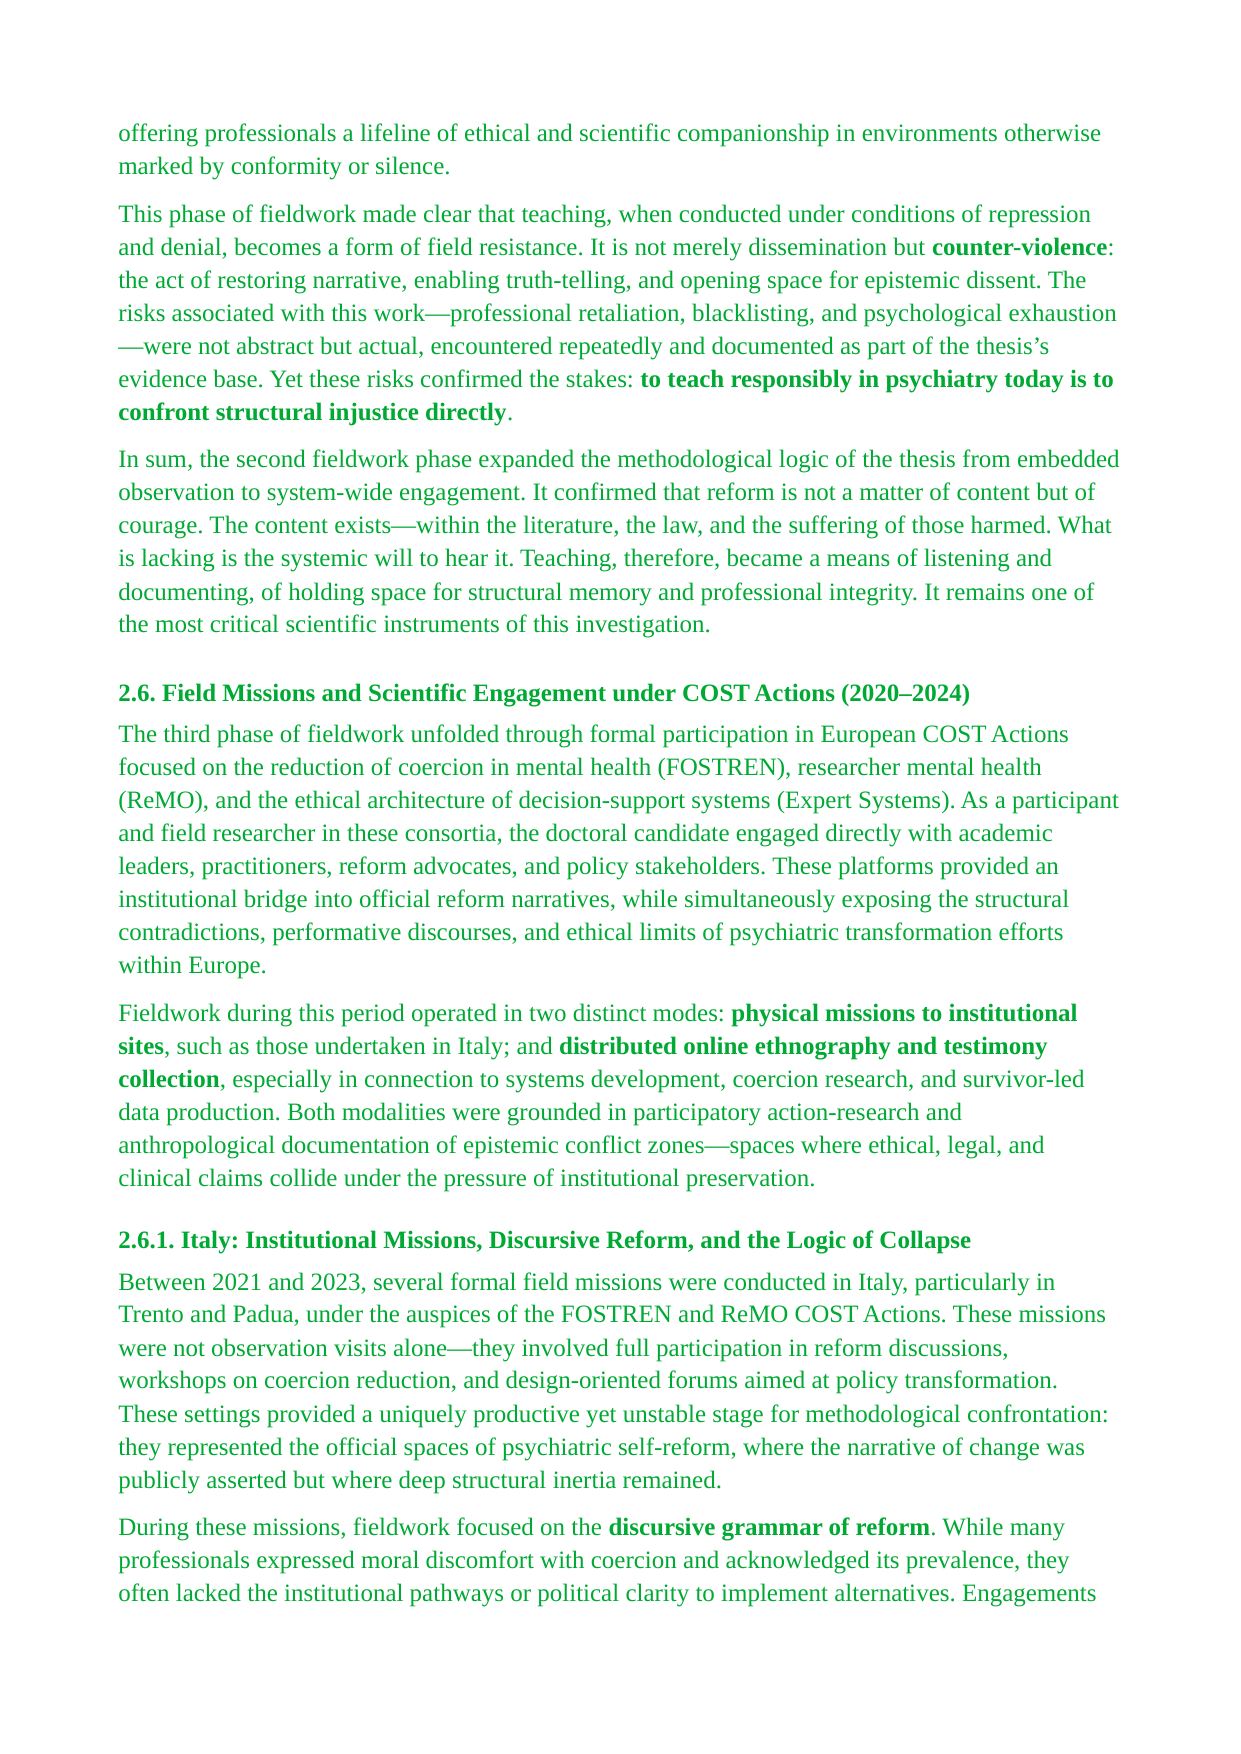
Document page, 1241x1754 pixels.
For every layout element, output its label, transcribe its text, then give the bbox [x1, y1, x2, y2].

text This phase of fieldwork made clear that teaching, when conducted under conditions of repression and denial, becomes a form of field resistance. It is not merely dissemination but counter-violence: the act of restoring narrative, enabling truth-telling, and opening space for epistemic dissent. The risks associated with this work—professional retaliation, blacklisting, and psychological exhaustion—were not abstract but actual, encountered repeatedly and documented as part of the thesis’s evidence base. Yet these risks confirmed the stakes: to teach responsibly in psychiatry today is to confront structural injustice directly. [118, 199, 1122, 426]
text Fieldwork during this period operated in two distinct modes: physical missions to institutional sites, such as those undertaken in Italy; and distributed online ethnography and testimony collection, especially in connection to systems development, coercion research, and survivor-led data production. Both modalities were grounded in participatory action-research and anthropological documentation of epistemic conflict zones—spaces where ethical, legal, and clinical claims collide under the pressure of institutional preservation. [118, 998, 1122, 1192]
text In sum, the second fieldwork phase expanded the methodological logic of the thesis from embedded observation to system-wide engagement. It confirmed that reform is not a matter of content but of courage. The content exists—within the literature, the law, and the suffering of those harmed. What is lacking is the systemic will to hear it. Teaching, therefore, became a means of listening and documenting, of holding space for structural memory and professional integrity. It remains one of the most critical scientific instruments of this investigation. [118, 444, 1122, 638]
subtitle 2.6.1. Italy: Institutional Missions, Discursive Reform, and the Logic of Collapse [118, 1225, 1122, 1254]
text offering professionals a lifeline of ethical and scientific companionship in environments otherwise marked by conformity or silence. [118, 118, 1122, 180]
text Between 2021 and 2023, several formal field missions were conducted in Italy, particularly in Trento and Padua, under the auspices of the FOSTREN and ReMO COST Actions. These missions were not observation visits alone—they involved full participation in reform discussions, workshops on coercion reduction, and design-oriented forums aimed at policy transformation. These settings provided a uniquely productive yet unstable stage for methodological confrontation: they represented the official spaces of psychiatric self-reform, where the narrative of change was publicly asserted but where deep structural inertia remained. [118, 1267, 1122, 1493]
subtitle 2.6. Field Missions and Scientific Engagement under COST Actions (2020–2024) [118, 678, 1122, 707]
text During these missions, fieldwork focused on the discursive grammar of reform. While many professionals expressed moral discomfort with coercion and acknowledged its prevalence, they often lacked the institutional pathways or political clarity to implement alternatives. Engagements [118, 1512, 1122, 1607]
text The third phase of fieldwork unfolded through formal participation in European COST Actions focused on the reduction of coercion in mental health (FOSTREN), researcher mental health (ReMO), and the ethical architecture of decision-support systems (Expert Systems). As a participant and field researcher in these consortia, the doctoral candidate engaged directly with academic leaders, practitioners, reform advocates, and policy stakeholders. These platforms provided an institutional bridge into official reform narratives, while simultaneously exposing the structural contradictions, performative discourses, and ethical limits of psychiatric transformation efforts within Europe. [118, 719, 1122, 979]
